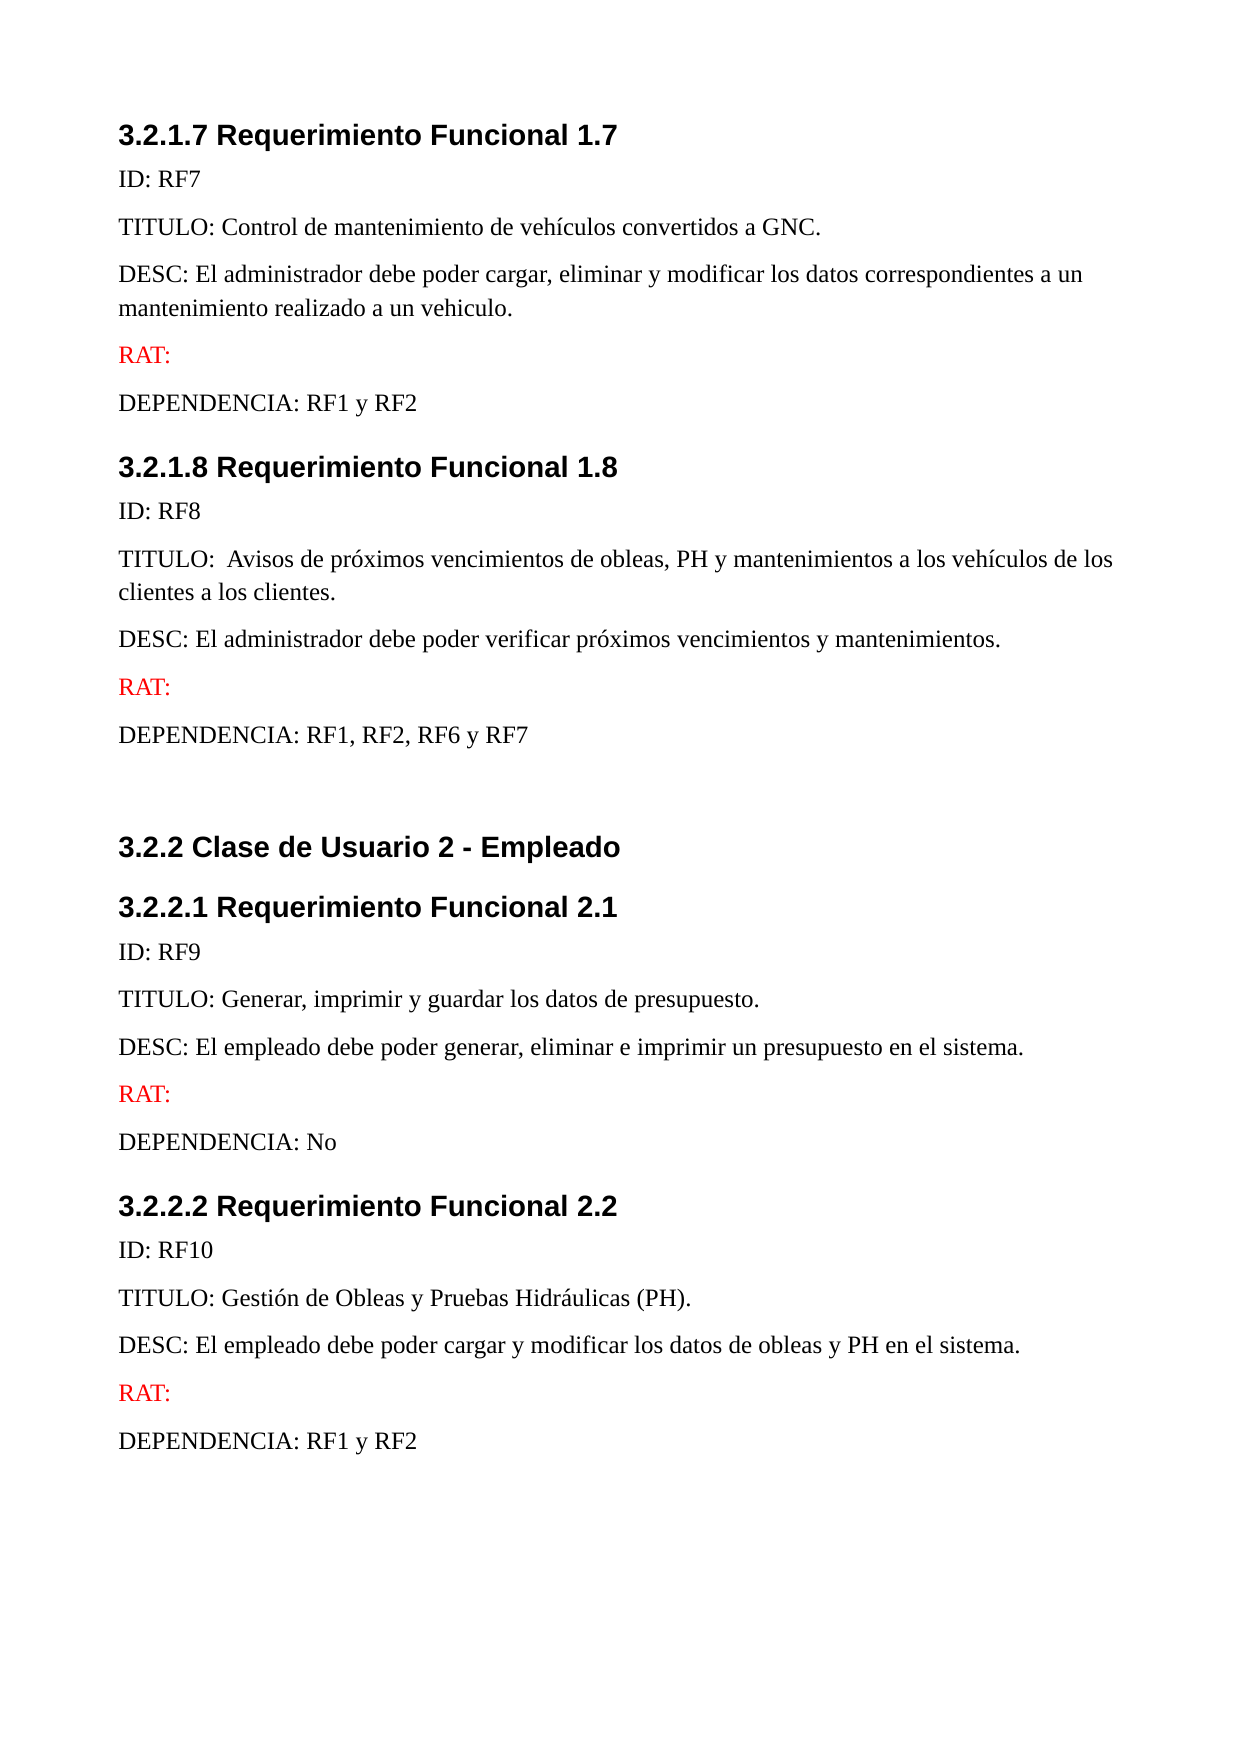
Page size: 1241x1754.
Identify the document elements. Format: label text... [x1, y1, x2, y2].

text ID: RF9 [118, 937, 1122, 965]
subtitle 3.2.2.2 Requerimiento Funcional 2.2 [118, 1189, 1122, 1223]
text DESC: El empleado debe poder cargar y modificar los datos de obleas y PH en el sistema. [118, 1331, 1122, 1359]
text RAT: [118, 1079, 1122, 1108]
subtitle 3.2.1.8 Requerimiento Funcional 1.8 [118, 450, 1122, 484]
subtitle 3.2.2 Clase de Usuario 2 - Empleado [118, 829, 1122, 863]
text RAT: [118, 340, 1122, 369]
text DESC: El administrador debe poder cargar, eliminar y modificar los datos correspondientes a un mantenimiento realizado a un vehiculo. [118, 259, 1122, 321]
text DEPENDENCIA: RF1, RF2, RF6 y RF7 [118, 720, 1122, 748]
text DESC: El administrador debe poder verificar próximos vencimientos y mantenimientos. [118, 624, 1122, 653]
text DEPENDENCIA: RF1 y RF2 [118, 1426, 1122, 1454]
text TITULO: Avisos de próximos vencimientos de obleas, PH y mantenimientos a los vehículos de los clientes a los clientes. [118, 544, 1122, 606]
subtitle 3.2.2.1 Requerimiento Funcional 2.1 [118, 890, 1122, 924]
text TITULO: Gestión de Obleas y Pruebas Hidráulicas (PH). [118, 1283, 1122, 1312]
text ID: RF7 [118, 164, 1122, 193]
text TITULO: Generar, imprimir y guardar los datos de presupuesto. [118, 984, 1122, 1013]
text DESC: El empleado debe poder generar, eliminar e imprimir un presupuesto en el sistema. [118, 1032, 1122, 1061]
text DEPENDENCIA: No [118, 1127, 1122, 1156]
text TITULO: Control de mantenimiento de vehículos convertidos a GNC. [118, 212, 1122, 241]
subtitle 3.2.1.7 Requerimiento Funcional 1.7 [118, 118, 1122, 152]
text ID: RF10 [118, 1235, 1122, 1264]
text RAT: [118, 672, 1122, 701]
text DEPENDENCIA: RF1 y RF2 [118, 388, 1122, 417]
text ID: RF8 [118, 496, 1122, 525]
text RAT: [118, 1378, 1122, 1407]
